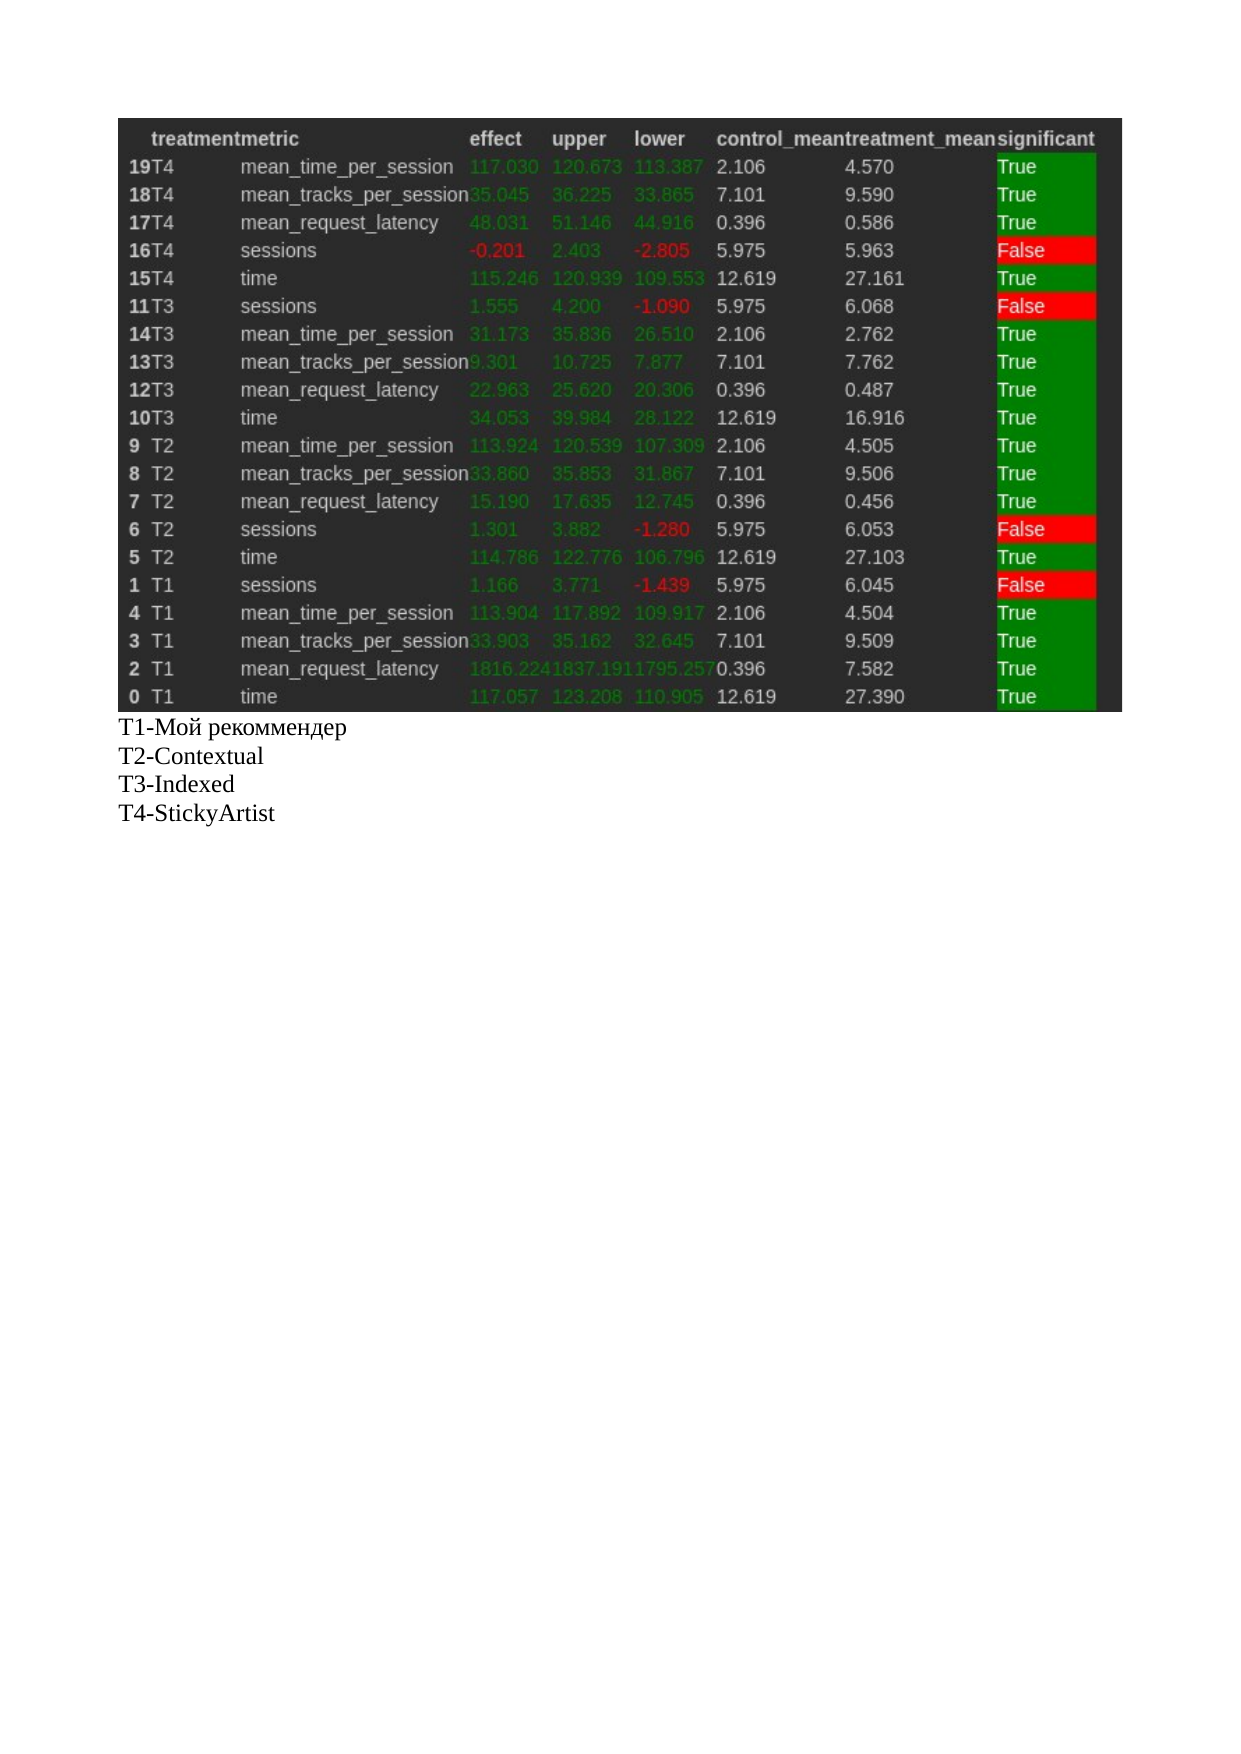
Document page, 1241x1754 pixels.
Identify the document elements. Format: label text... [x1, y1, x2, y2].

picture [118, 118, 1123, 712]
text T4-StickyArtist [118, 798, 1122, 827]
text T3-Indexed [118, 769, 1122, 798]
text T2-Contextual [118, 741, 1122, 769]
text T1-Мой рекоммендер [118, 712, 1122, 741]
